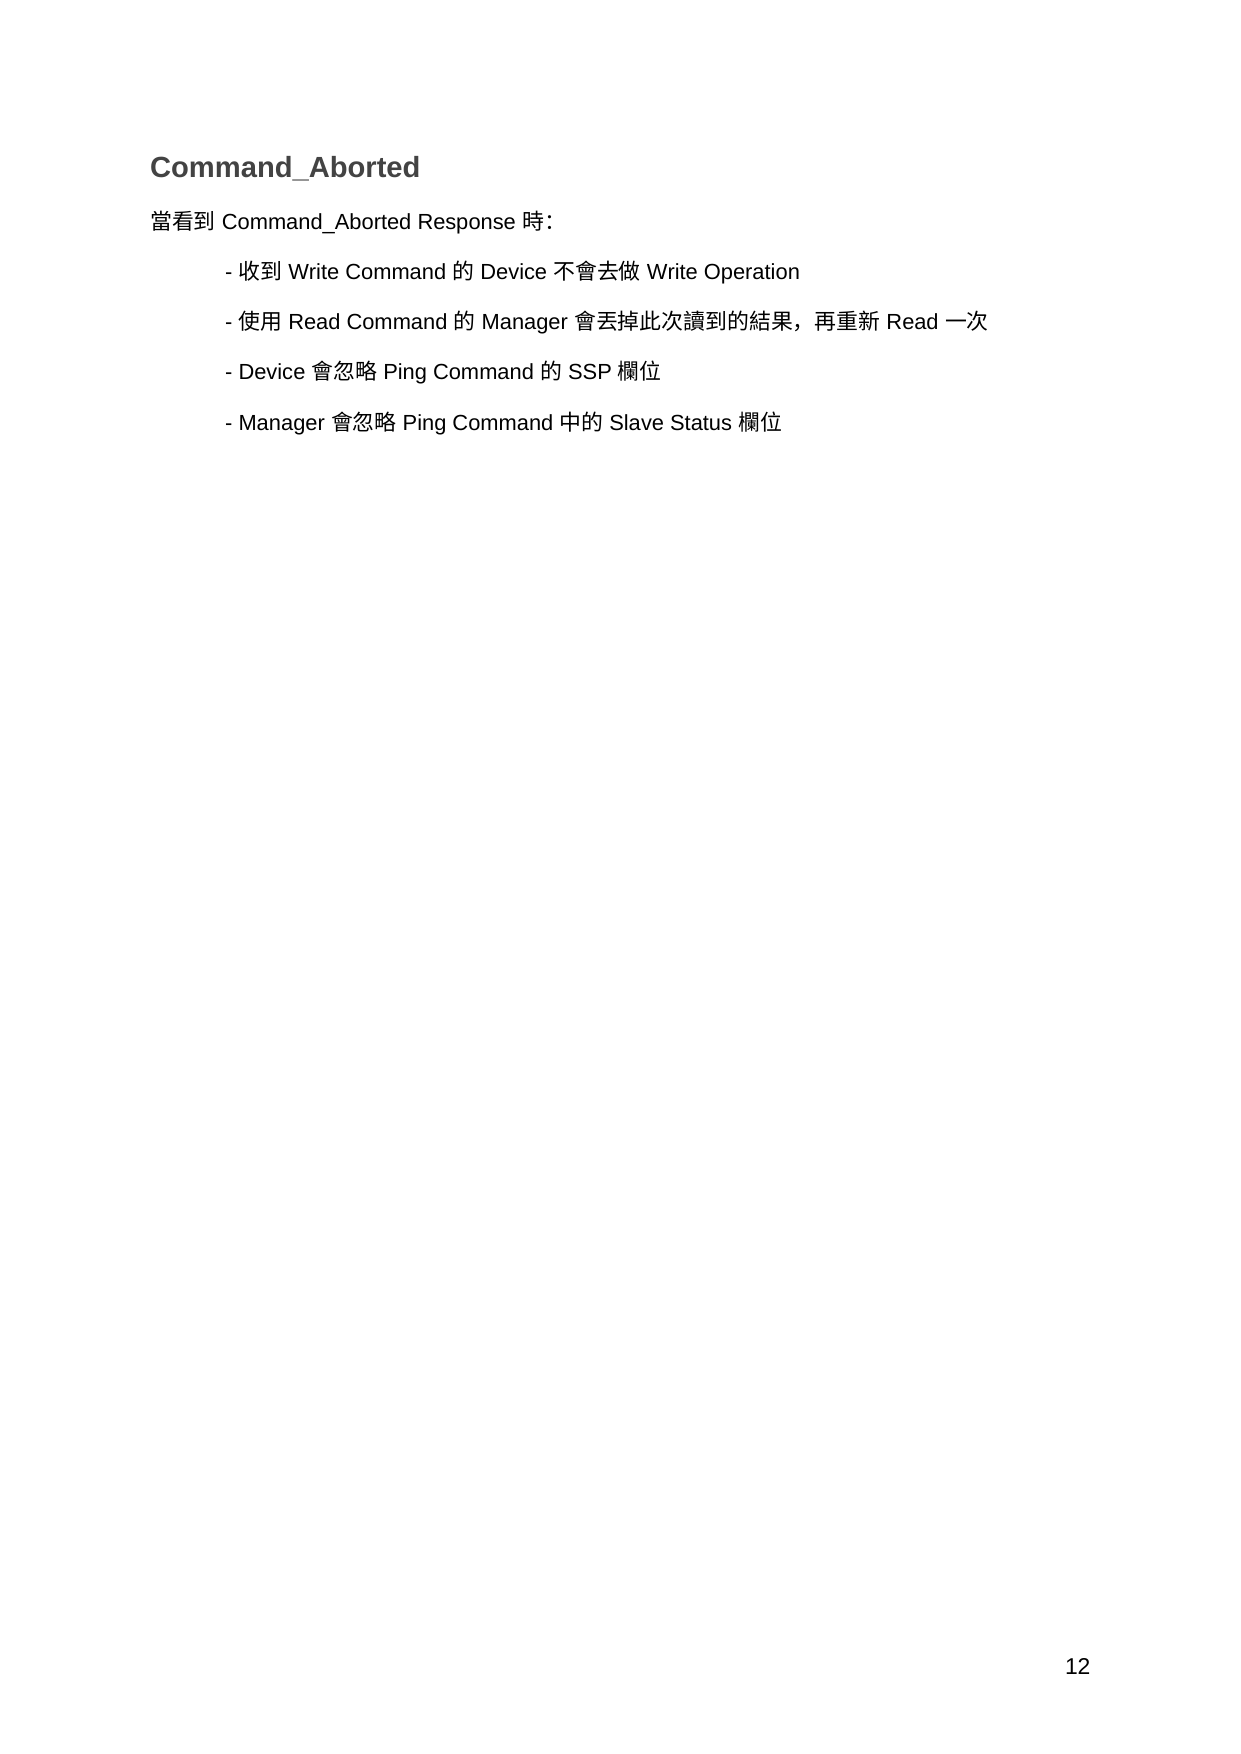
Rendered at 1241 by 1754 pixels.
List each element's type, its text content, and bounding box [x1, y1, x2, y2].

text - Manager 會忽略 Ping Command 中的 Slave Status 欄位 [150, 409, 1090, 434]
text - Device 會忽略 Ping Command 的 SSP 欄位 [150, 359, 1090, 384]
text 當看到 Command_Aborted Response 時： [150, 208, 1090, 234]
text - 使用 Read Command 的 Manager 會丟掉此次讀到的結果，再重新 Read 一次 [150, 309, 1090, 334]
subtitle Command_Aborted [150, 150, 1090, 183]
text - 收到 Write Command 的 Device 不會去做 Write Operation [150, 259, 1090, 284]
